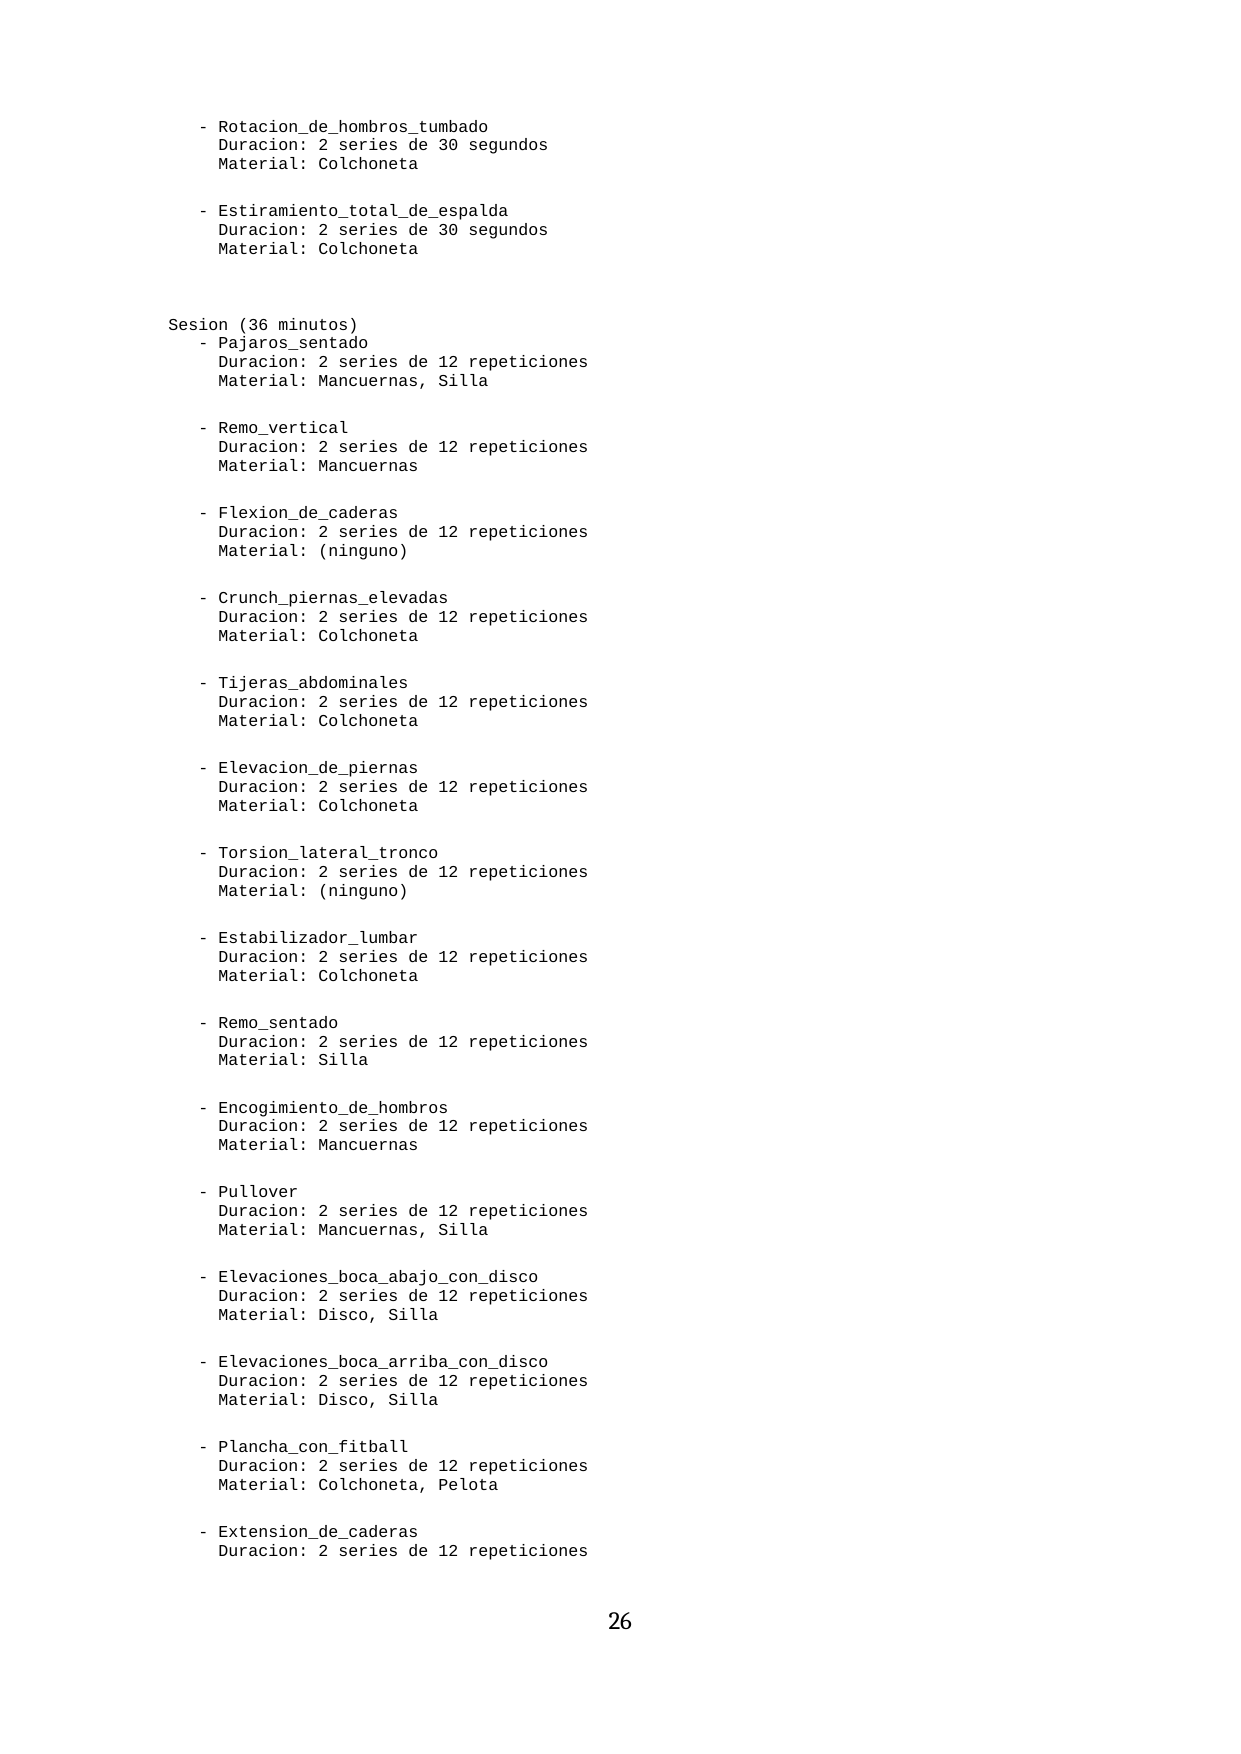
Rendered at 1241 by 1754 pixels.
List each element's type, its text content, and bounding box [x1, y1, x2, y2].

text Material: Colchoneta [118, 156, 1122, 175]
text - Remo_vertical [118, 420, 1122, 439]
text Material: Mancuernas, Silla [118, 1222, 1122, 1241]
text Material: (ninguno) [118, 543, 1122, 561]
text Material: (ninguno) [118, 882, 1122, 901]
text - Tijeras_abdominales [118, 675, 1122, 693]
text Material: Silla [118, 1052, 1122, 1071]
text Duracion: 2 series de 12 repeticiones [118, 1288, 1122, 1307]
text - Pullover [118, 1184, 1122, 1203]
text - Estabilizador_lumbar [118, 929, 1122, 948]
text Duracion: 2 series de 12 repeticiones [118, 1542, 1122, 1561]
text Duracion: 2 series de 12 repeticiones [118, 948, 1122, 967]
text Sesion (36 minutos) [118, 316, 1122, 335]
text Material: Colchoneta, Pelota [118, 1476, 1122, 1495]
text - Estiramiento_total_de_espalda [118, 203, 1122, 222]
text - Crunch_piernas_elevadas [118, 590, 1122, 609]
text Material: Mancuernas, Silla [118, 373, 1122, 392]
text Material: Colchoneta [118, 241, 1122, 259]
text Duracion: 2 series de 30 segundos [118, 222, 1122, 241]
text Duracion: 2 series de 12 repeticiones [118, 609, 1122, 627]
text Material: Disco, Silla [118, 1392, 1122, 1410]
text - Remo_sentado [118, 1014, 1122, 1033]
text Material: Colchoneta [118, 797, 1122, 816]
text Material: Colchoneta [118, 967, 1122, 986]
text - Extension_de_caderas [118, 1524, 1122, 1542]
text Material: Colchoneta [118, 712, 1122, 731]
text Material: Colchoneta [118, 627, 1122, 646]
text Duracion: 2 series de 12 repeticiones [118, 863, 1122, 882]
text - Pajaros_sentado [118, 335, 1122, 354]
text Duracion: 2 series de 12 repeticiones [118, 1203, 1122, 1222]
text - Flexion_de_caderas [118, 505, 1122, 524]
text - Encogimiento_de_hombros [118, 1099, 1122, 1118]
text Duracion: 2 series de 12 repeticiones [118, 1458, 1122, 1476]
text Duracion: 2 series de 30 segundos [118, 137, 1122, 156]
text Duracion: 2 series de 12 repeticiones [118, 1118, 1122, 1137]
text Duracion: 2 series de 12 repeticiones [118, 1033, 1122, 1052]
text Duracion: 2 series de 12 repeticiones [118, 693, 1122, 712]
text - Elevacion_de_piernas [118, 759, 1122, 778]
text - Elevaciones_boca_arriba_con_disco [118, 1354, 1122, 1373]
text Duracion: 2 series de 12 repeticiones [118, 439, 1122, 458]
text Material: Mancuernas [118, 458, 1122, 477]
text - Rotacion_de_hombros_tumbado [118, 118, 1122, 137]
text Duracion: 2 series de 12 repeticiones [118, 1373, 1122, 1392]
text Duracion: 2 series de 12 repeticiones [118, 778, 1122, 797]
text Material: Disco, Silla [118, 1307, 1122, 1326]
text - Plancha_con_fitball [118, 1439, 1122, 1458]
text Material: Mancuernas [118, 1137, 1122, 1156]
text - Elevaciones_boca_abajo_con_disco [118, 1269, 1122, 1288]
text - Torsion_lateral_tronco [118, 844, 1122, 863]
text Duracion: 2 series de 12 repeticiones [118, 354, 1122, 373]
text Duracion: 2 series de 12 repeticiones [118, 524, 1122, 543]
